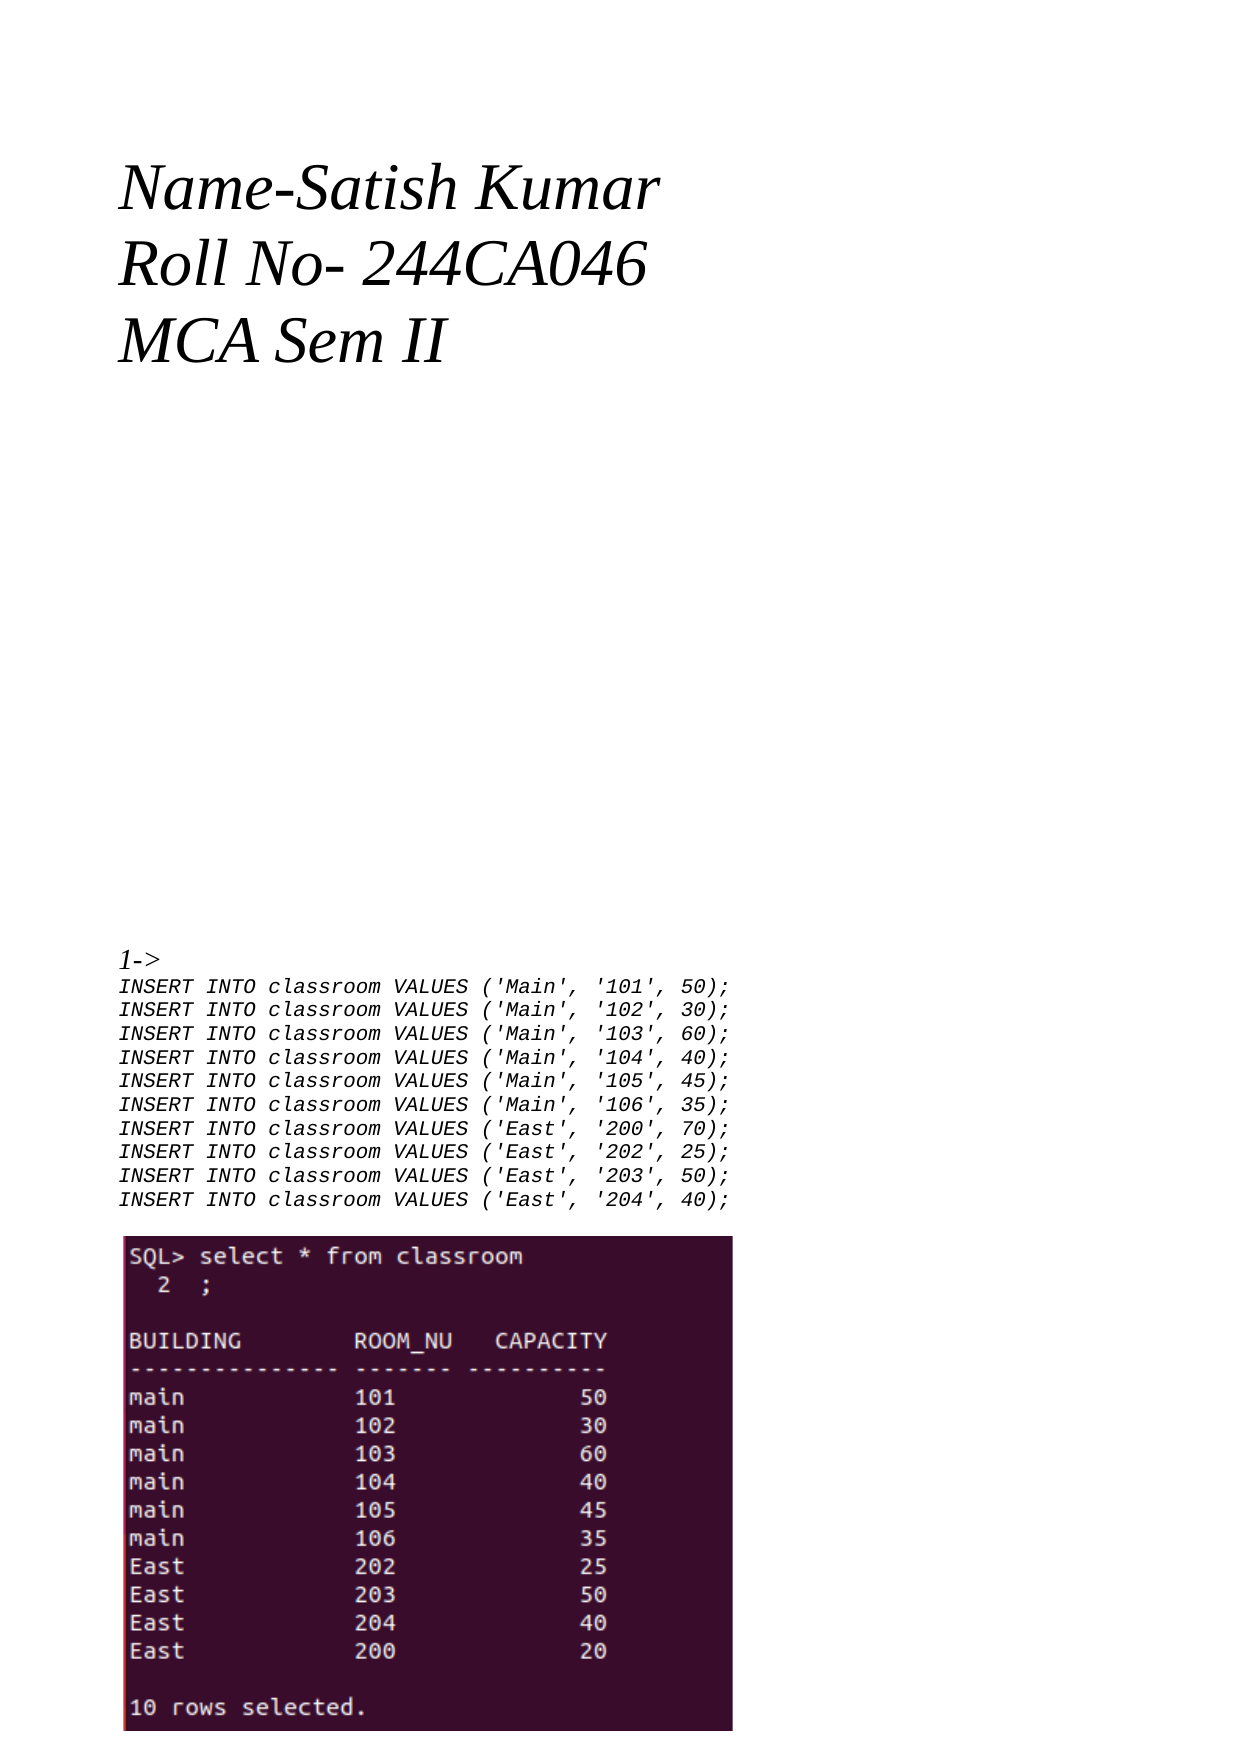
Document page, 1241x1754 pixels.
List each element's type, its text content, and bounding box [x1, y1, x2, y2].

text INSERT INTO classroom VALUES ('Main', '106', 35); [118, 1094, 1122, 1118]
text INSERT INTO classroom VALUES ('East', '200', 70); [118, 1118, 1122, 1141]
text INSERT INTO classroom VALUES ('East', '203', 50); [118, 1165, 1122, 1189]
text INSERT INTO classroom VALUES ('Main', '101', 50); [118, 976, 1122, 999]
text INSERT INTO classroom VALUES ('Main', '103', 60); [118, 1023, 1122, 1047]
text INSERT INTO classroom VALUES ('Main', '104', 40); [118, 1047, 1122, 1070]
text INSERT INTO classroom VALUES ('East', '202', 25); [118, 1141, 1122, 1165]
text INSERT INTO classroom VALUES ('Main', '105', 45); [118, 1070, 1122, 1094]
text Roll No- 244CA046 [118, 223, 1122, 300]
text MCA Sem II [118, 300, 1122, 377]
text INSERT INTO classroom VALUES ('Main', '102', 30); [118, 999, 1122, 1023]
text Name-Satish Kumar [118, 147, 1122, 223]
picture [123, 1236, 733, 1731]
text INSERT INTO classroom VALUES ('East', '204', 40); [118, 1189, 1122, 1212]
text 1-> [118, 942, 1122, 976]
